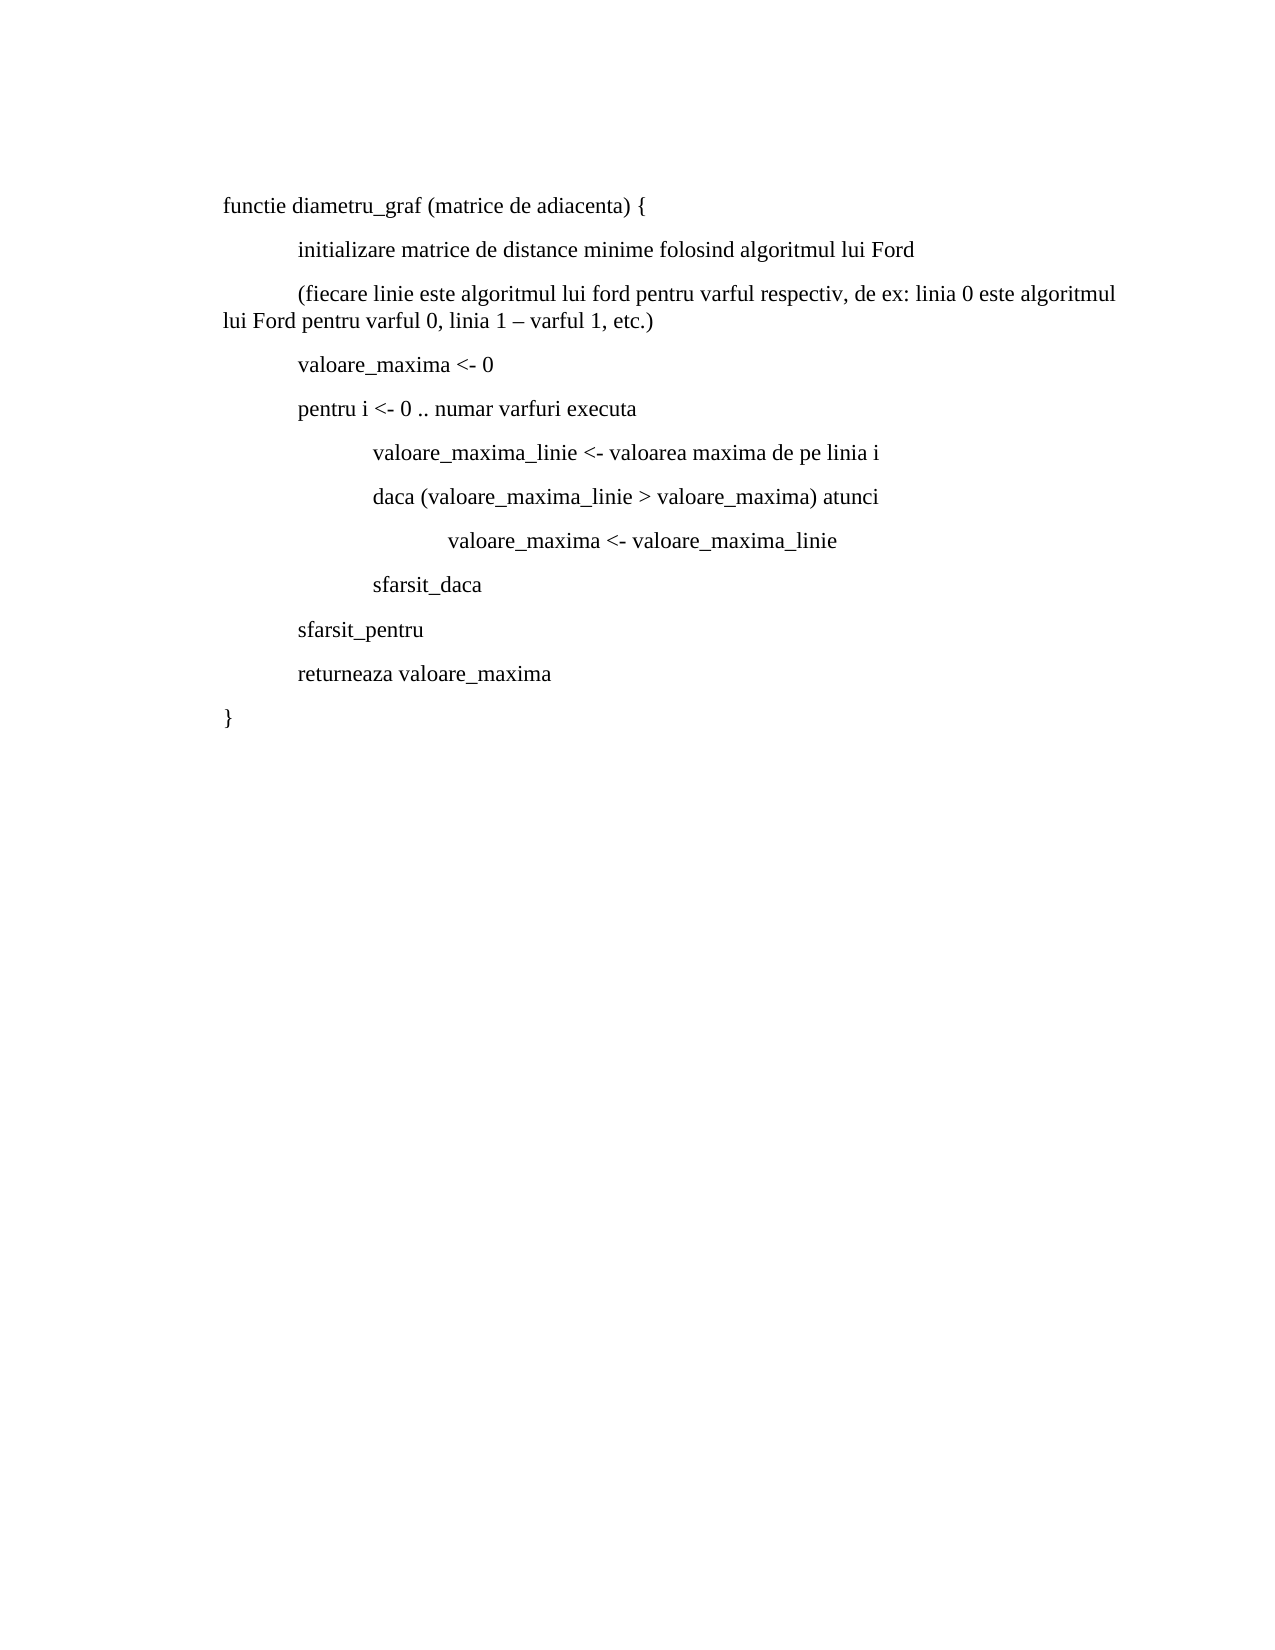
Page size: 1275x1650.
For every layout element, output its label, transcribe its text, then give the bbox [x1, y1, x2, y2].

list } [223, 704, 1127, 730]
list sfarsit_pentru [223, 616, 1127, 642]
list valoare_maxima_linie <- valoarea maxima de pe linia i [223, 439, 1127, 466]
list pentru i <- 0 .. numar varfuri executa [223, 395, 1127, 422]
list initializare matrice de distance minime folosind algoritmul lui Ford [223, 236, 1127, 262]
list valoare_maxima <- 0 [223, 351, 1127, 378]
list (fiecare linie este algoritmul lui ford pentru varful respectiv, de ex: linia 0 este algoritmul lui Ford pentru varful 0, linia 1 – varful 1, etc.) [223, 280, 1127, 333]
list valoare_maxima <- valoare_maxima_linie [223, 527, 1127, 554]
list daca (valoare_maxima_linie > valoare_maxima) atunci [223, 483, 1127, 510]
list returneaza valoare_maxima [223, 660, 1127, 686]
list functie diametru_graf (matrice de adiacenta) { [223, 192, 1127, 218]
list sfarsit_daca [223, 572, 1127, 598]
